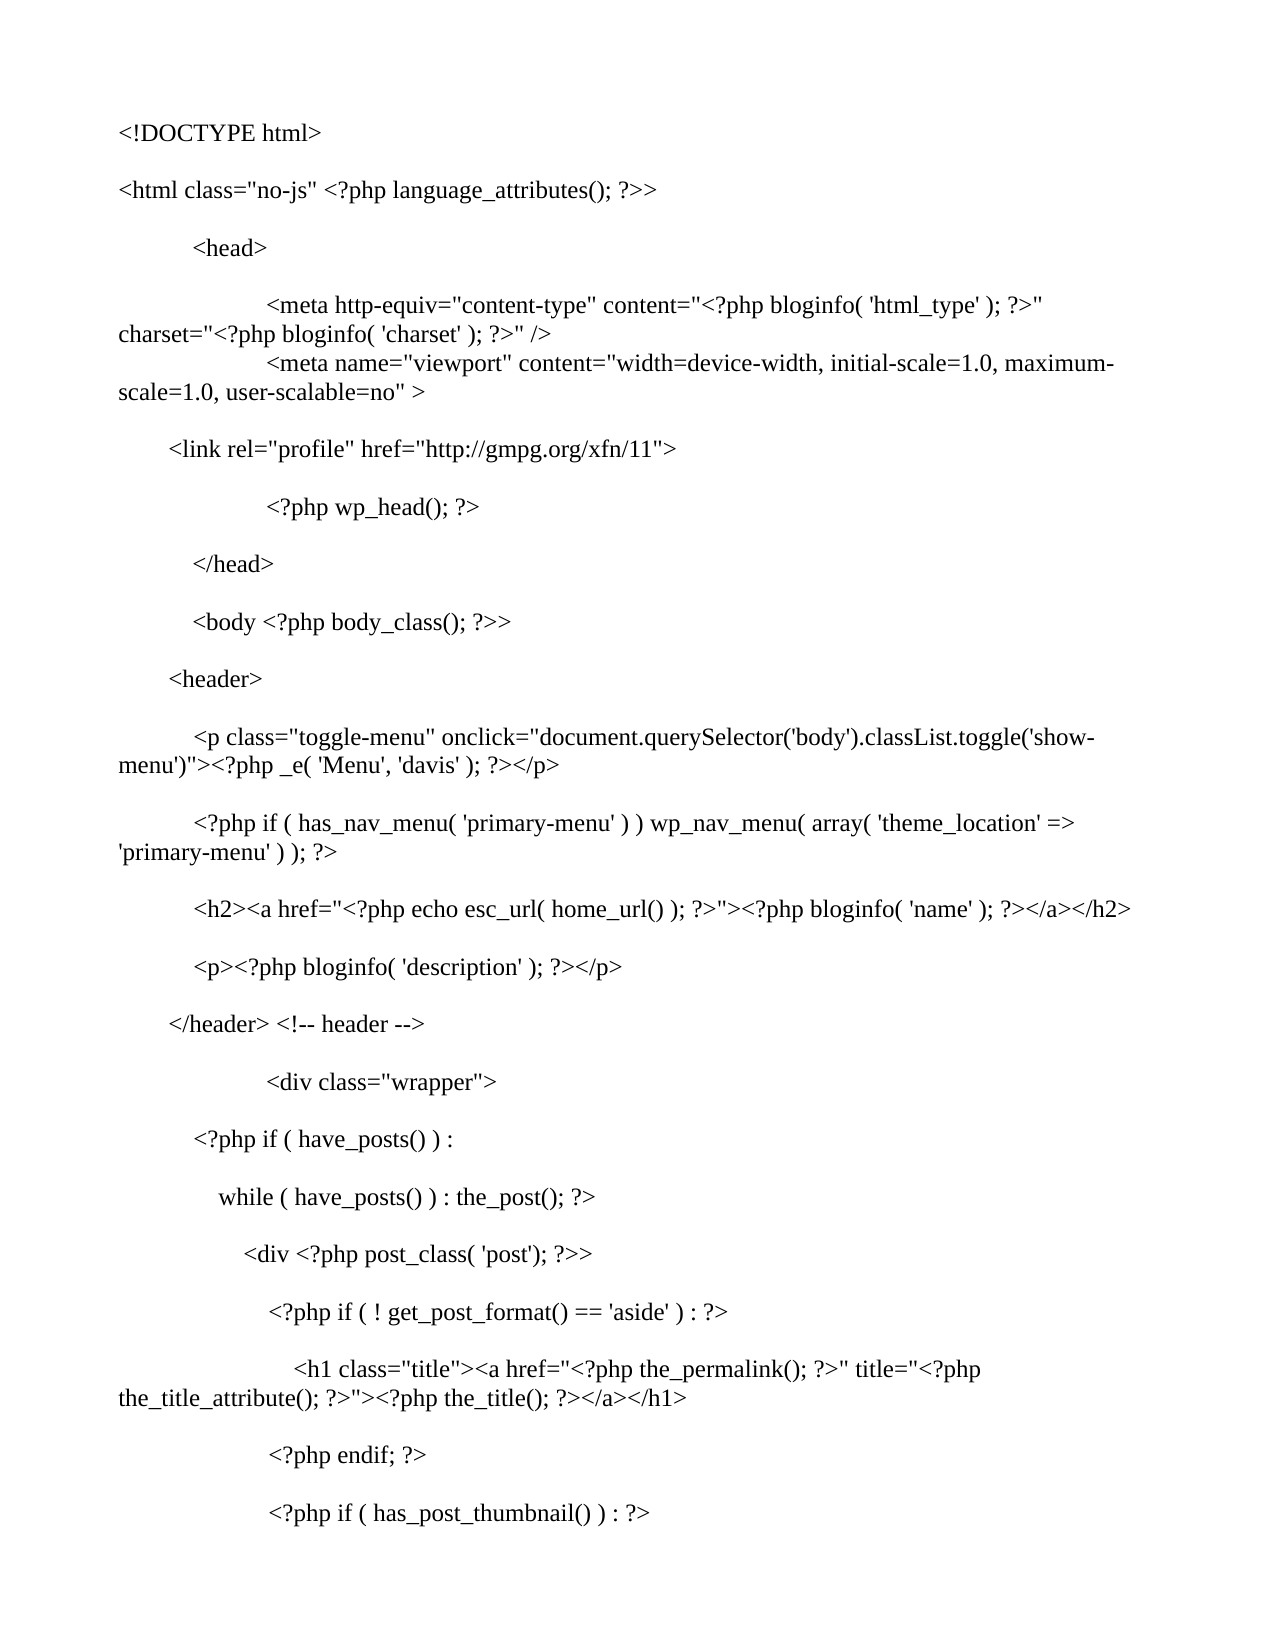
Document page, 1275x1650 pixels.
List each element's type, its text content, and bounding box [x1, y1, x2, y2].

text <body <?php body_class(); ?>> [118, 607, 1157, 636]
text </header> <!-- header --> [118, 1009, 1157, 1038]
text <p class="toggle-menu" onclick="document.querySelector('body').classList.toggle('show-menu')"><?php _e( 'Menu', 'davis' ); ?></p> [118, 722, 1157, 779]
text <?php if ( has_nav_menu( 'primary-menu' ) ) wp_nav_menu( array( 'theme_location' => 'primary-menu' ) ); ?> [118, 808, 1157, 866]
text <html class="no-js" <?php language_attributes(); ?>> [118, 176, 1157, 204]
text <link rel="profile" href="http://gmpg.org/xfn/11"> [118, 434, 1157, 463]
text <p><?php bloginfo( 'description' ); ?></p> [118, 952, 1157, 981]
text <!DOCTYPE html> [118, 118, 1157, 147]
text <head> [118, 233, 1157, 262]
text <?php endif; ?> [118, 1441, 1157, 1469]
text <h1 class="title"><a href="<?php the_permalink(); ?>" title="<?php the_title_attribute(); ?>"><?php the_title(); ?></a></h1> [118, 1354, 1157, 1412]
text <?php if ( has_post_thumbnail() ) : ?> [118, 1498, 1157, 1527]
text </head> [118, 549, 1157, 578]
text <header> [118, 664, 1157, 693]
text <meta name="viewport" content="width=device-width, initial-scale=1.0, maximum-scale=1.0, user-scalable=no" > [118, 348, 1157, 406]
text <h2><a href="<?php echo esc_url( home_url() ); ?>"><?php bloginfo( 'name' ); ?></a></h2> [118, 894, 1157, 923]
text <div class="wrapper"> [118, 1067, 1157, 1096]
text <div <?php post_class( 'post'); ?>> [118, 1239, 1157, 1268]
text while ( have_posts() ) : the_post(); ?> [118, 1182, 1157, 1211]
text <?php wp_head(); ?> [118, 492, 1157, 521]
text <?php if ( have_posts() ) : [118, 1124, 1157, 1153]
text <?php if ( ! get_post_format() == 'aside' ) : ?> [118, 1297, 1157, 1326]
text <meta http-equiv="content-type" content="<?php bloginfo( 'html_type' ); ?>" charset="<?php bloginfo( 'charset' ); ?>" /> [118, 291, 1157, 348]
